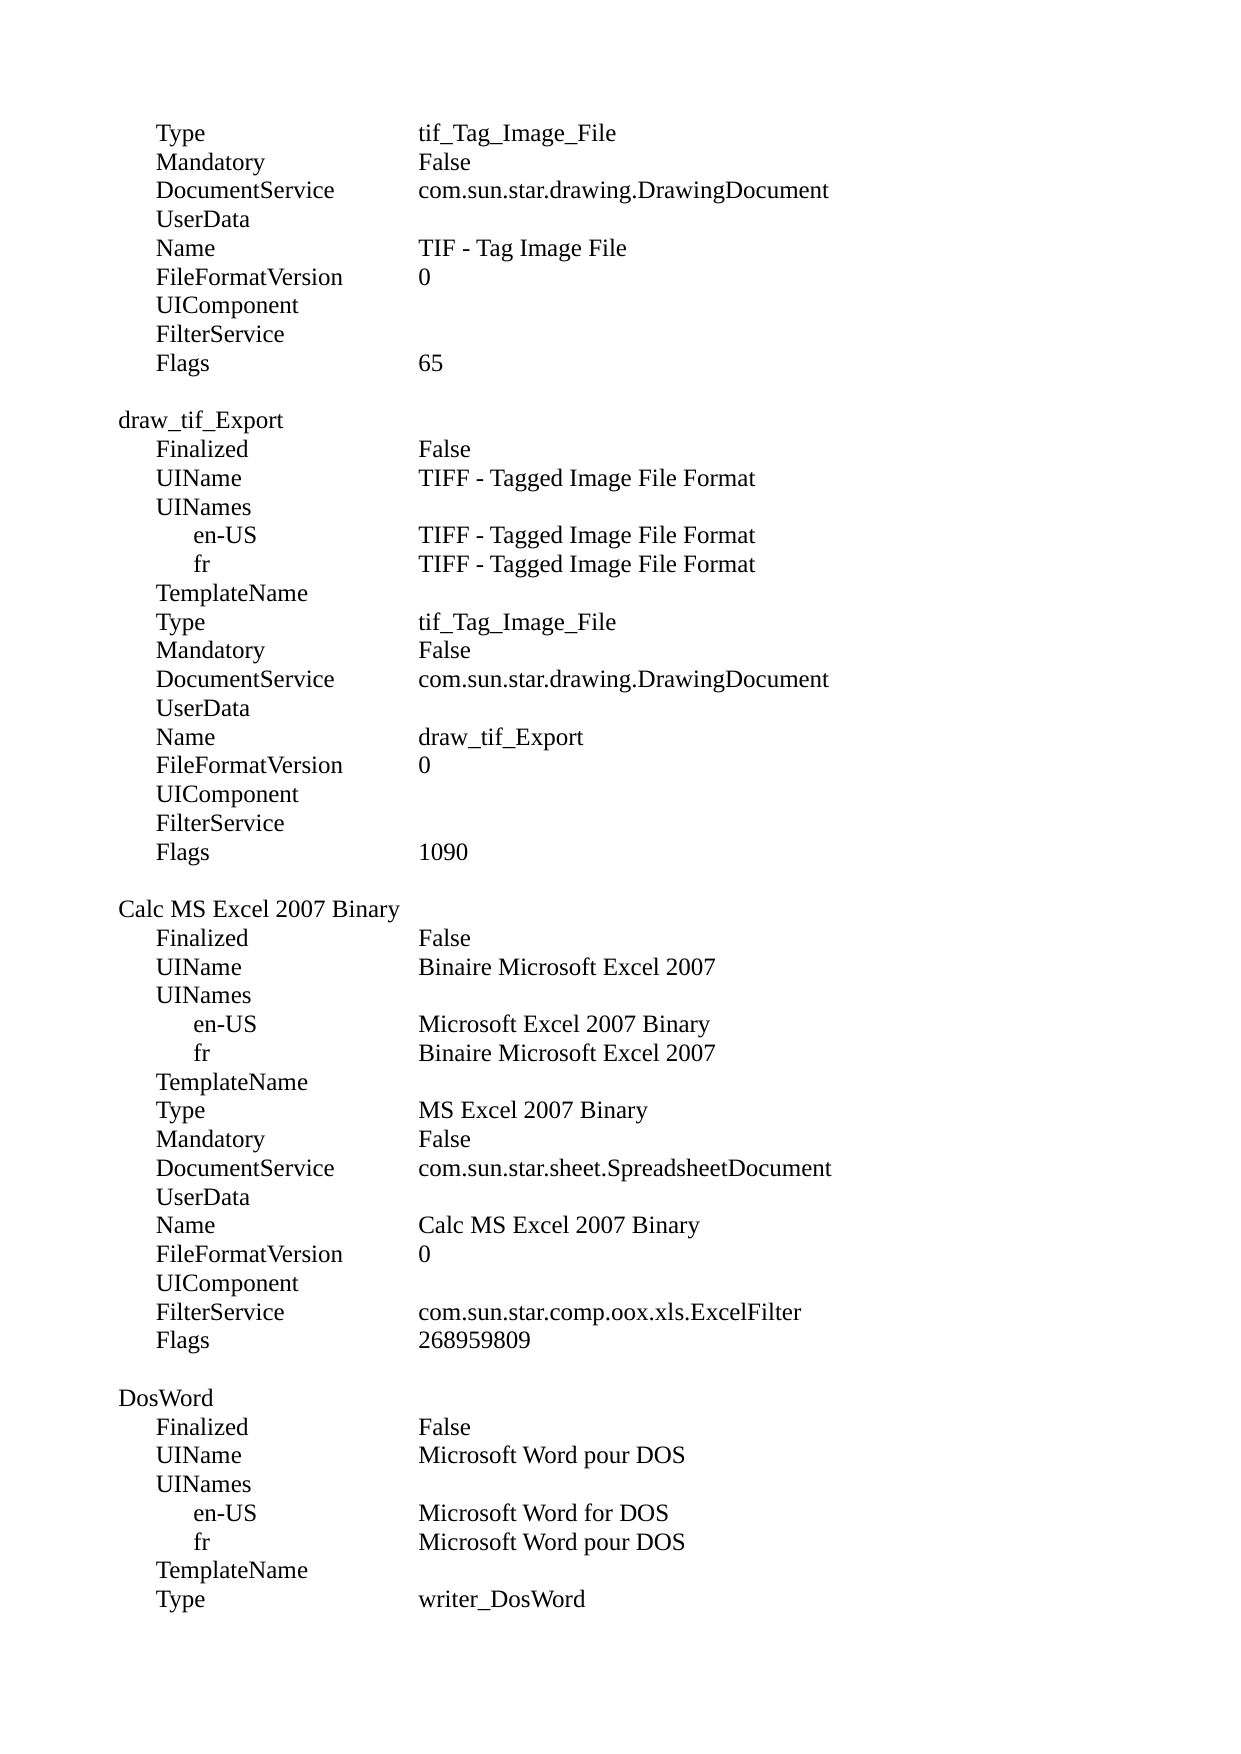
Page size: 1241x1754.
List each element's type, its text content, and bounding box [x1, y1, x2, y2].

text DosWord Finalized False UIName Microsoft Word pour DOS UINames en-US Microsoft Word for DOS fr Microsoft Word pour DOS TemplateName Type writer_DosWord [118, 1383, 1122, 1613]
text draw_tif_Export Finalized False UIName TIFF - Tagged Image File Format UINames en-US TIFF - Tagged Image File Format fr TIFF - Tagged Image File Format TemplateName Type tif_Tag_Image_File Mandatory False DocumentService com.sun.star.drawing.DrawingDocument UserData Name draw_tif_Export FileFormatVersion 0 UIComponent FilterService Flags 1090 [118, 406, 1122, 866]
text Calc MS Excel 2007 Binary Finalized False UIName Binaire Microsoft Excel 2007 UINames en-US Microsoft Excel 2007 Binary fr Binaire Microsoft Excel 2007 TemplateName Type MS Excel 2007 Binary Mandatory False DocumentService com.sun.star.sheet.SpreadsheetDocument UserData Name Calc MS Excel 2007 Binary FileFormatVersion 0 UIComponent FilterService com.sun.star.comp.oox.xls.ExcelFilter Flags 268959809 [118, 894, 1122, 1354]
text Type tif_Tag_Image_File Mandatory False DocumentService com.sun.star.drawing.DrawingDocument UserData Name TIF - Tag Image File FileFormatVersion 0 UIComponent FilterService Flags 65 [118, 118, 1122, 377]
